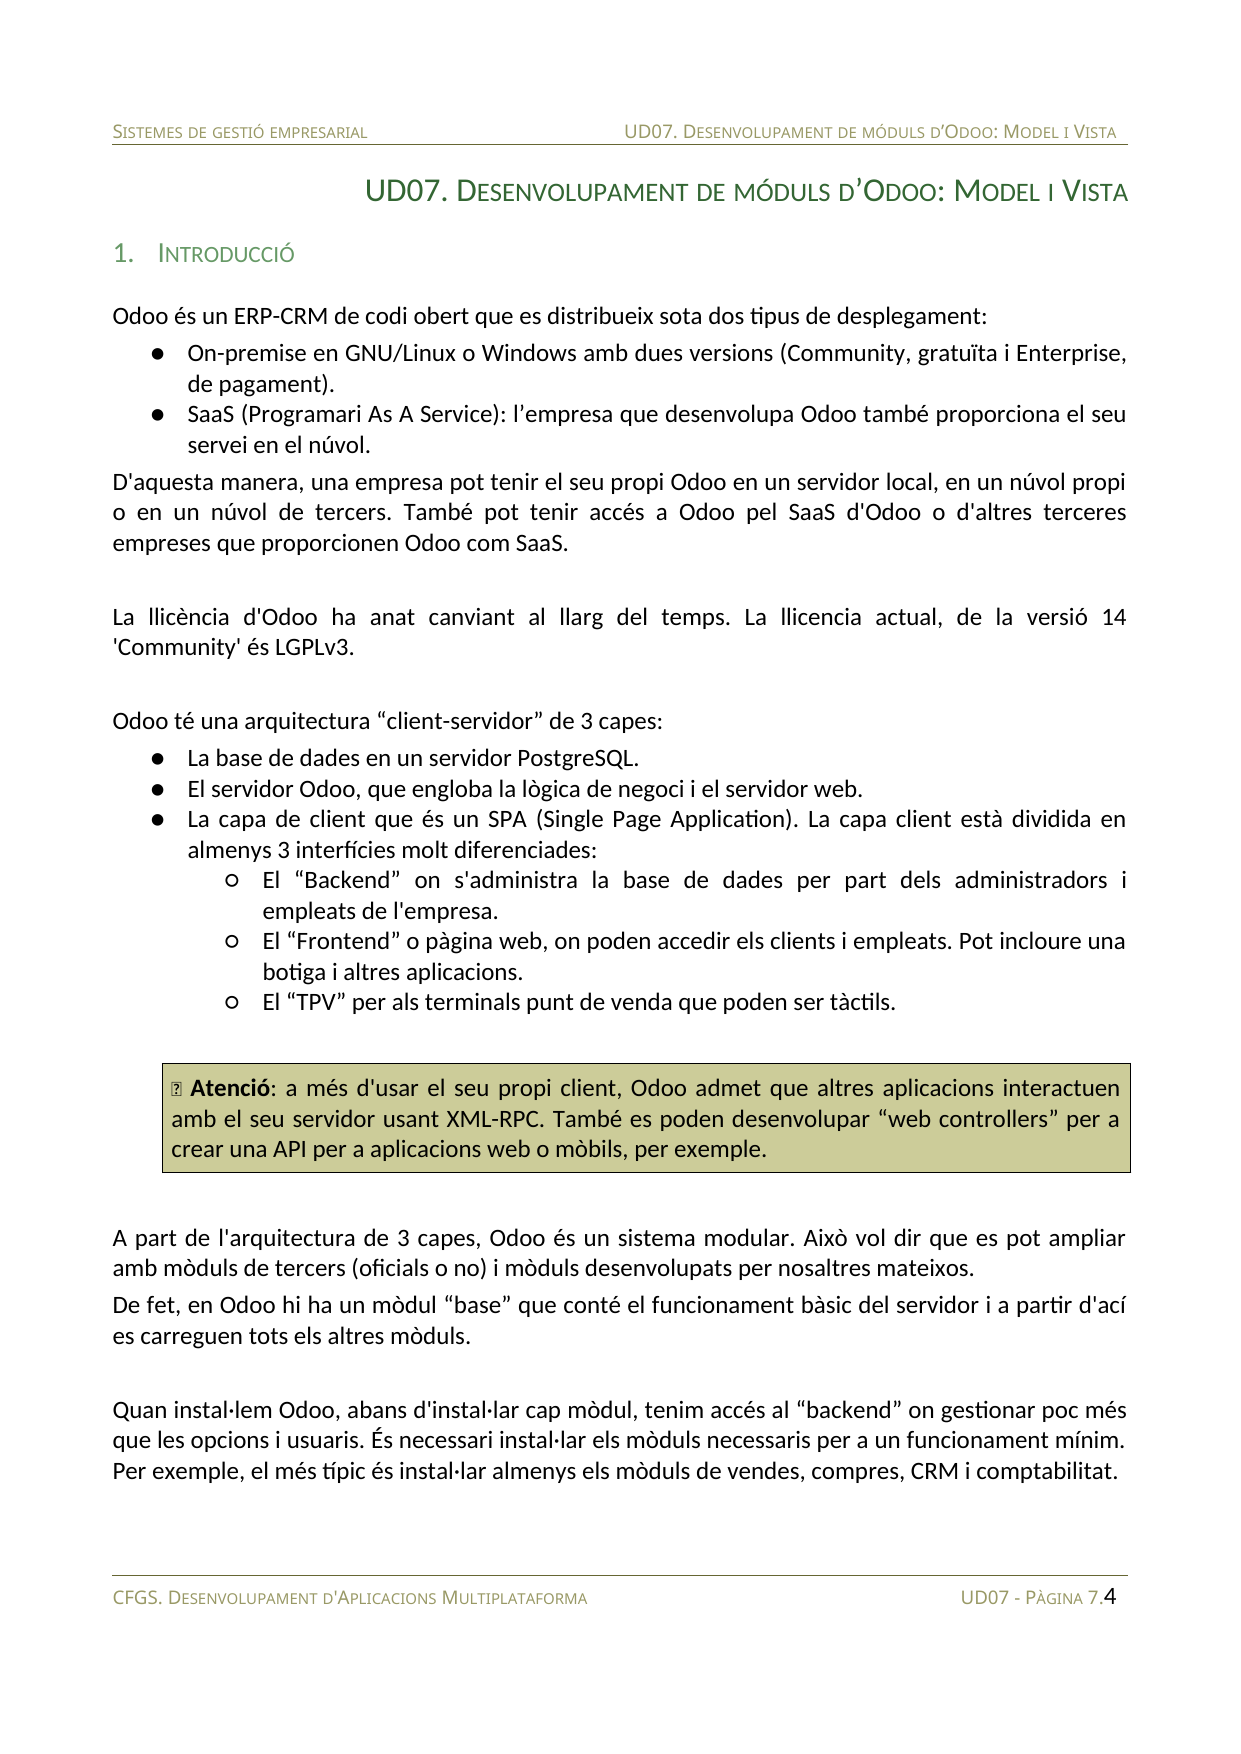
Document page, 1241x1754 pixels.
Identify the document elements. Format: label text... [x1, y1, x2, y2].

list La base de dades en un servidor PostgreSQL. [150, 742, 1128, 773]
text 💬 Atenció: a més d'usar el seu propi client, Odoo admet que altres aplicacions interactuen amb el seu servidor usant XML-RPC. També es poden desenvolupar “web controllers” per a crear una API per a aplicacions web o mòbils, per exemple. [163, 1064, 1130, 1172]
list SaaS (Programari As A Service): l’empresa que desenvolupa Odoo també proporciona el seu servei en el núvol. [150, 398, 1128, 459]
text Quan instal·lem Odoo, abans d'instal·lar cap mòdul, tenim accés al “backend” on gestionar poc més que les opcions i usuaris. És necessari instal·lar els mòduls necessaris per a un funcionament mínim. Per exemple, el més típic és instal·lar almenys els mòduls de vendes, compres, CRM i comptabilitat. [112, 1394, 1128, 1485]
list El “Backend” on s'administra la base de dades per part dels administradors i empleats de l'empresa. [225, 864, 1128, 925]
text D'aquesta manera, una empresa pot tenir el seu propi Odoo en un servidor local, en un núvol propi o en un núvol de tercers. També pot tenir accés a Odoo pel SaaS d'Odoo o d'altres terceres empreses que proporcionen Odoo com SaaS. [112, 466, 1128, 557]
list El “Frontend” o pàgina web, on poden accedir els clients i empleats. Pot incloure una botiga i altres aplicacions. [225, 925, 1128, 986]
text A part de l'arquitectura de 3 capes, Odoo és un sistema modular. Això vol dir que es pot ampliar amb mòduls de tercers (oficials o no) i mòduls desenvolupats per nosaltres mateixos. [112, 1222, 1128, 1283]
text Odoo és un ERP-CRM de codi obert que es distribueix sota dos tipus de desplegament: [112, 300, 1128, 331]
text Odoo té una arquitectura “client-servidor” de 3 capes: [112, 705, 1128, 736]
list El “TPV” per als terminals punt de venda que poden ser tàctils. [225, 986, 1128, 1017]
list On-premise en GNU/Linux o Windows amb dues versions (Community, gratuïta i Enterprise, de pagament). [150, 337, 1128, 398]
text De fet, en Odoo hi ha un mòdul “base” que conté el funcionament bàsic del servidor i a partir d'ací es carreguen tots els altres mòduls. [112, 1289, 1128, 1350]
list El servidor Odoo, que engloba la lògica de negoci i el servidor web. [150, 773, 1128, 803]
list La capa de client que és un SPA (Single Page Application). La capa client està dividida en almenys 3 interfícies molt diferenciades: [150, 803, 1128, 864]
text La llicència d'Odoo ha anat canviant al llarg del temps. La llicencia actual, de la versió 14 'Community' és LGPLv3. [112, 601, 1128, 662]
subtitle Introducció [112, 234, 1128, 270]
text UD07. Desenvolupament de móduls d’Odoo: Model i Vista [112, 169, 1128, 210]
